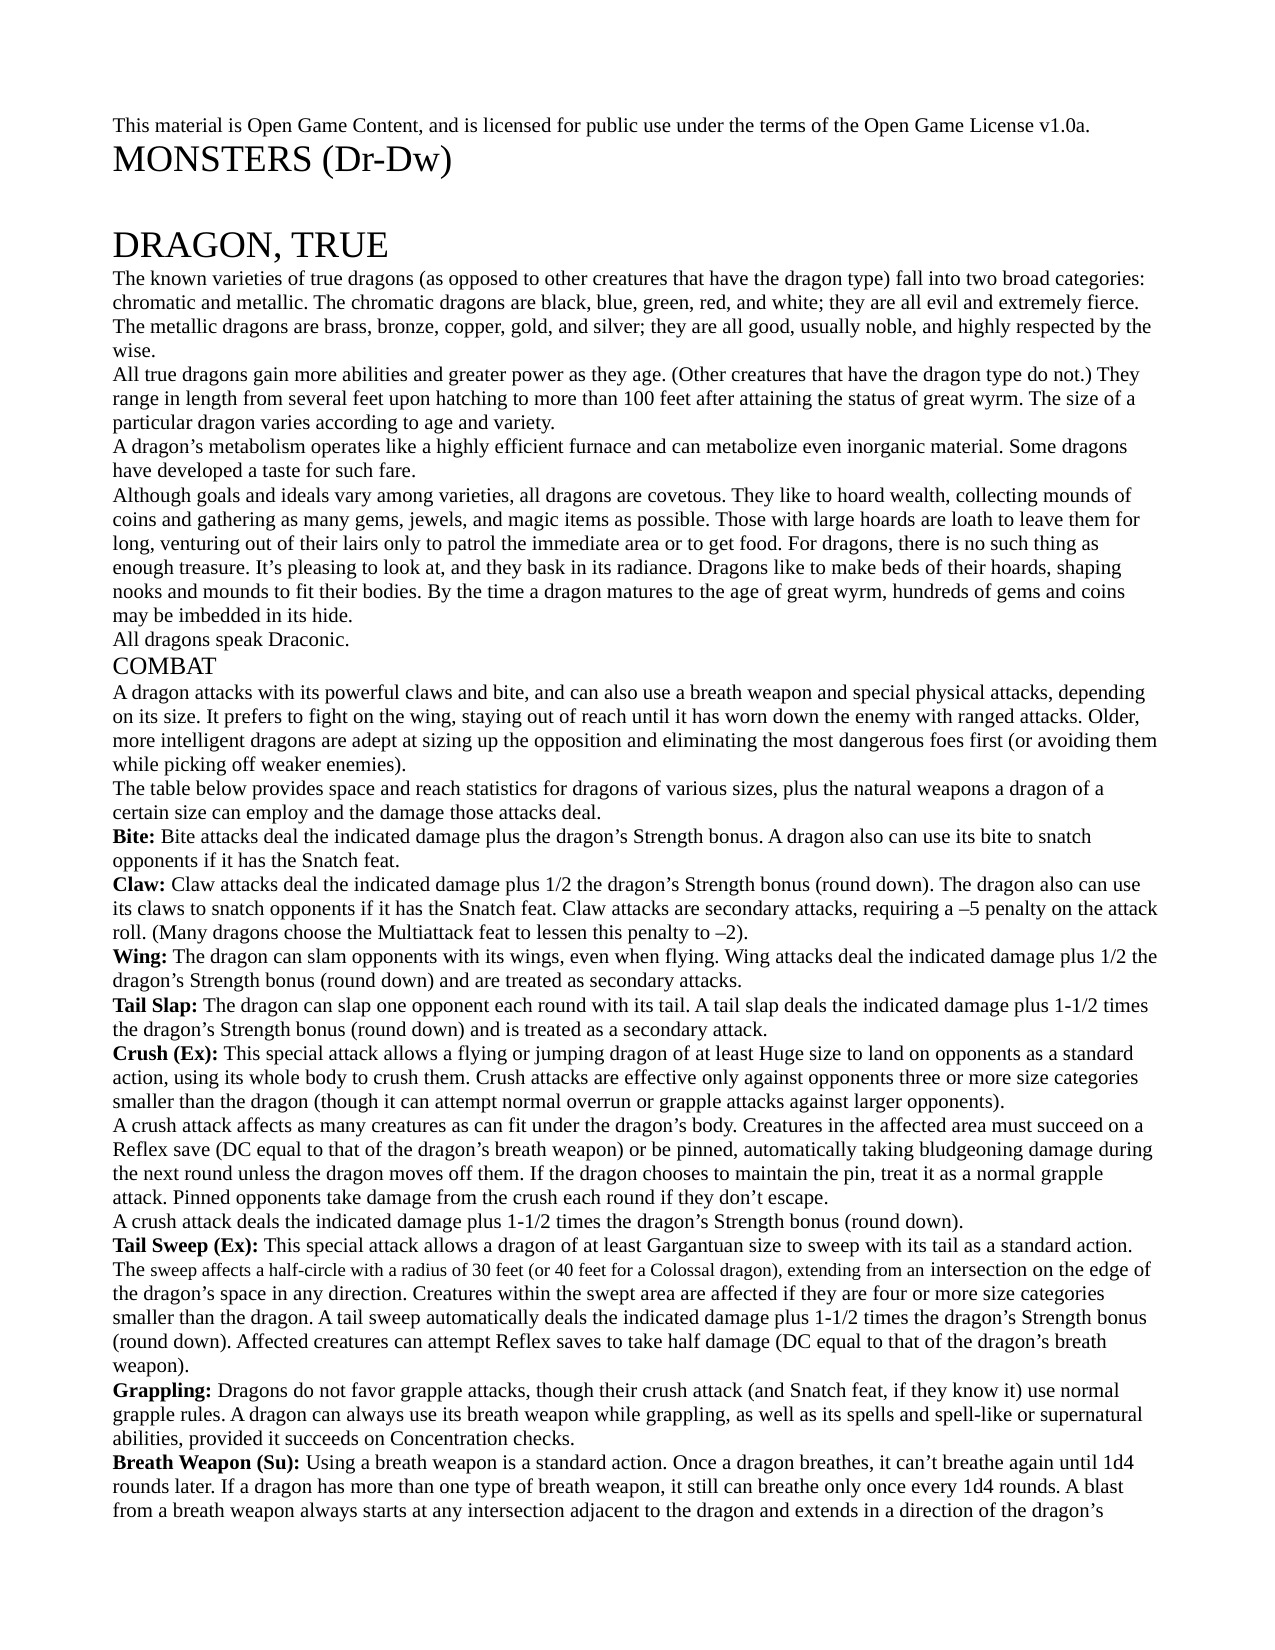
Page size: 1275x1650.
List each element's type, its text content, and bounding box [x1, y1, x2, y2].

text MONSTERS (Dr-Dw) [112, 137, 1162, 180]
text A crush attack deals the indicated damage plus 1-1/2 times the dragon’s Strength bonus (round down). [112, 1209, 1162, 1233]
text A dragon’s metabolism operates like a highly efficient furnace and can metabolize even inorganic material. Some dragons have developed a taste for such fare. [112, 434, 1162, 482]
text COMBAT [112, 651, 1162, 680]
text All true dragons gain more abilities and greater power as they age. (Other creatures that have the dragon type do not.) They range in length from several feet upon hatching to more than 100 feet after attaining the status of great wyrm. The size of a particular dragon varies according to age and variety. [112, 362, 1162, 434]
text The known varieties of true dragons (as opposed to other creatures that have the dragon type) fall into two broad categories: chromatic and metallic. The chromatic dragons are black, blue, green, red, and white; they are all evil and extremely fierce. The metallic dragons are brass, bronze, copper, gold, and silver; they are all good, usually noble, and highly respected by the wise. [112, 266, 1162, 362]
text The table below provides space and reach statistics for dragons of various sizes, plus the natural weapons a dragon of a certain size can employ and the damage those attacks deal. [112, 776, 1162, 824]
text Bite: Bite attacks deal the indicated damage plus the dragon’s Strength bonus. A dragon also can use its bite to snatch opponents if it has the Snatch feat. [112, 824, 1162, 872]
text A crush attack affects as many creatures as can fit under the dragon’s body. Creatures in the affected area must succeed on a Reflex save (DC equal to that of the dragon’s breath weapon) or be pinned, automatically taking bludgeoning damage during the next round unless the dragon moves off them. If the dragon chooses to maintain the pin, treat it as a normal grapple attack. Pinned opponents take damage from the crush each round if they don’t escape. [112, 1113, 1162, 1209]
text DRAGON, TRUE [112, 223, 1162, 266]
text All dragons speak Draconic. [112, 627, 1162, 651]
text Tail Slap: The dragon can slap one opponent each round with its tail. A tail slap deals the indicated damage plus 1-1/2 times the dragon’s Strength bonus (round down) and is treated as a secondary attack. [112, 992, 1162, 1041]
text This material is Open Game Content, and is licensed for public use under the terms of the Open Game License v1.0a. [112, 112, 1162, 137]
text Grappling: Dragons do not favor grapple attacks, though their crush attack (and Snatch feat, if they know it) use normal grapple rules. A dragon can always use its breath weapon while grappling, as well as its spells and spell-like or supernatural abilities, provided it succeeds on Concentration checks. [112, 1377, 1162, 1450]
text Crush (Ex): This special attack allows a flying or jumping dragon of at least Huge size to land on opponents as a standard action, using its whole body to crush them. Crush attacks are effective only against opponents three or more size categories smaller than the dragon (though it can attempt normal overrun or grapple attacks against larger opponents). [112, 1041, 1162, 1113]
text Wing: The dragon can slam opponents with its wings, even when flying. Wing attacks deal the indicated damage plus 1/2 the dragon’s Strength bonus (round down) and are treated as secondary attacks. [112, 944, 1162, 992]
text Tail Sweep (Ex): This special attack allows a dragon of at least Gargantuan size to sweep with its tail as a standard action. The sweep affects a half-circle with a radius of 30 feet (or 40 feet for a Colossal dragon), extending from an intersection on the edge of the dragon’s space in any direction. Creatures within the swept area are affected if they are four or more size categories smaller than the dragon. A tail sweep automatically deals the indicated damage plus 1-1/2 times the dragon’s Strength bonus (round down). Affected creatures can attempt Reflex saves to take half damage (DC equal to that of the dragon’s breath weapon). [112, 1233, 1162, 1377]
text A dragon attacks with its powerful claws and bite, and can also use a breath weapon and special physical attacks, depending on its size. It prefers to fight on the wing, staying out of reach until it has worn down the enemy with ranged attacks. Older, more intelligent dragons are adept at sizing up the opposition and eliminating the most dangerous foes first (or avoiding them while picking off weaker enemies). [112, 680, 1162, 776]
text Although goals and ideals vary among varieties, all dragons are covetous. They like to hoard wealth, collecting mounds of coins and gathering as many gems, jewels, and magic items as possible. Those with large hoards are loath to leave them for long, venturing out of their lairs only to patrol the immediate area or to get food. For dragons, there is no such thing as enough treasure. It’s pleasing to look at, and they bask in its radiance. Dragons like to make beds of their hoards, shaping nooks and mounds to fit their bodies. By the time a dragon matures to the age of great wyrm, hundreds of gems and coins may be imbedded in its hide. [112, 482, 1162, 627]
text Breath Weapon (Su): Using a breath weapon is a standard action. Once a dragon breathes, it can’t breathe again until 1d4 rounds later. If a dragon has more than one type of breath weapon, it still can breathe only once every 1d4 rounds. A blast from a breath weapon always starts at any intersection adjacent to the dragon and extends in a direction of the dragon’s [112, 1450, 1162, 1522]
text Claw: Claw attacks deal the indicated damage plus 1/2 the dragon’s Strength bonus (round down). The dragon also can use its claws to snatch opponents if it has the Snatch feat. Claw attacks are secondary attacks, requiring a –5 penalty on the attack roll. (Many dragons choose the Multiattack feat to lessen this penalty to –2). [112, 872, 1162, 944]
